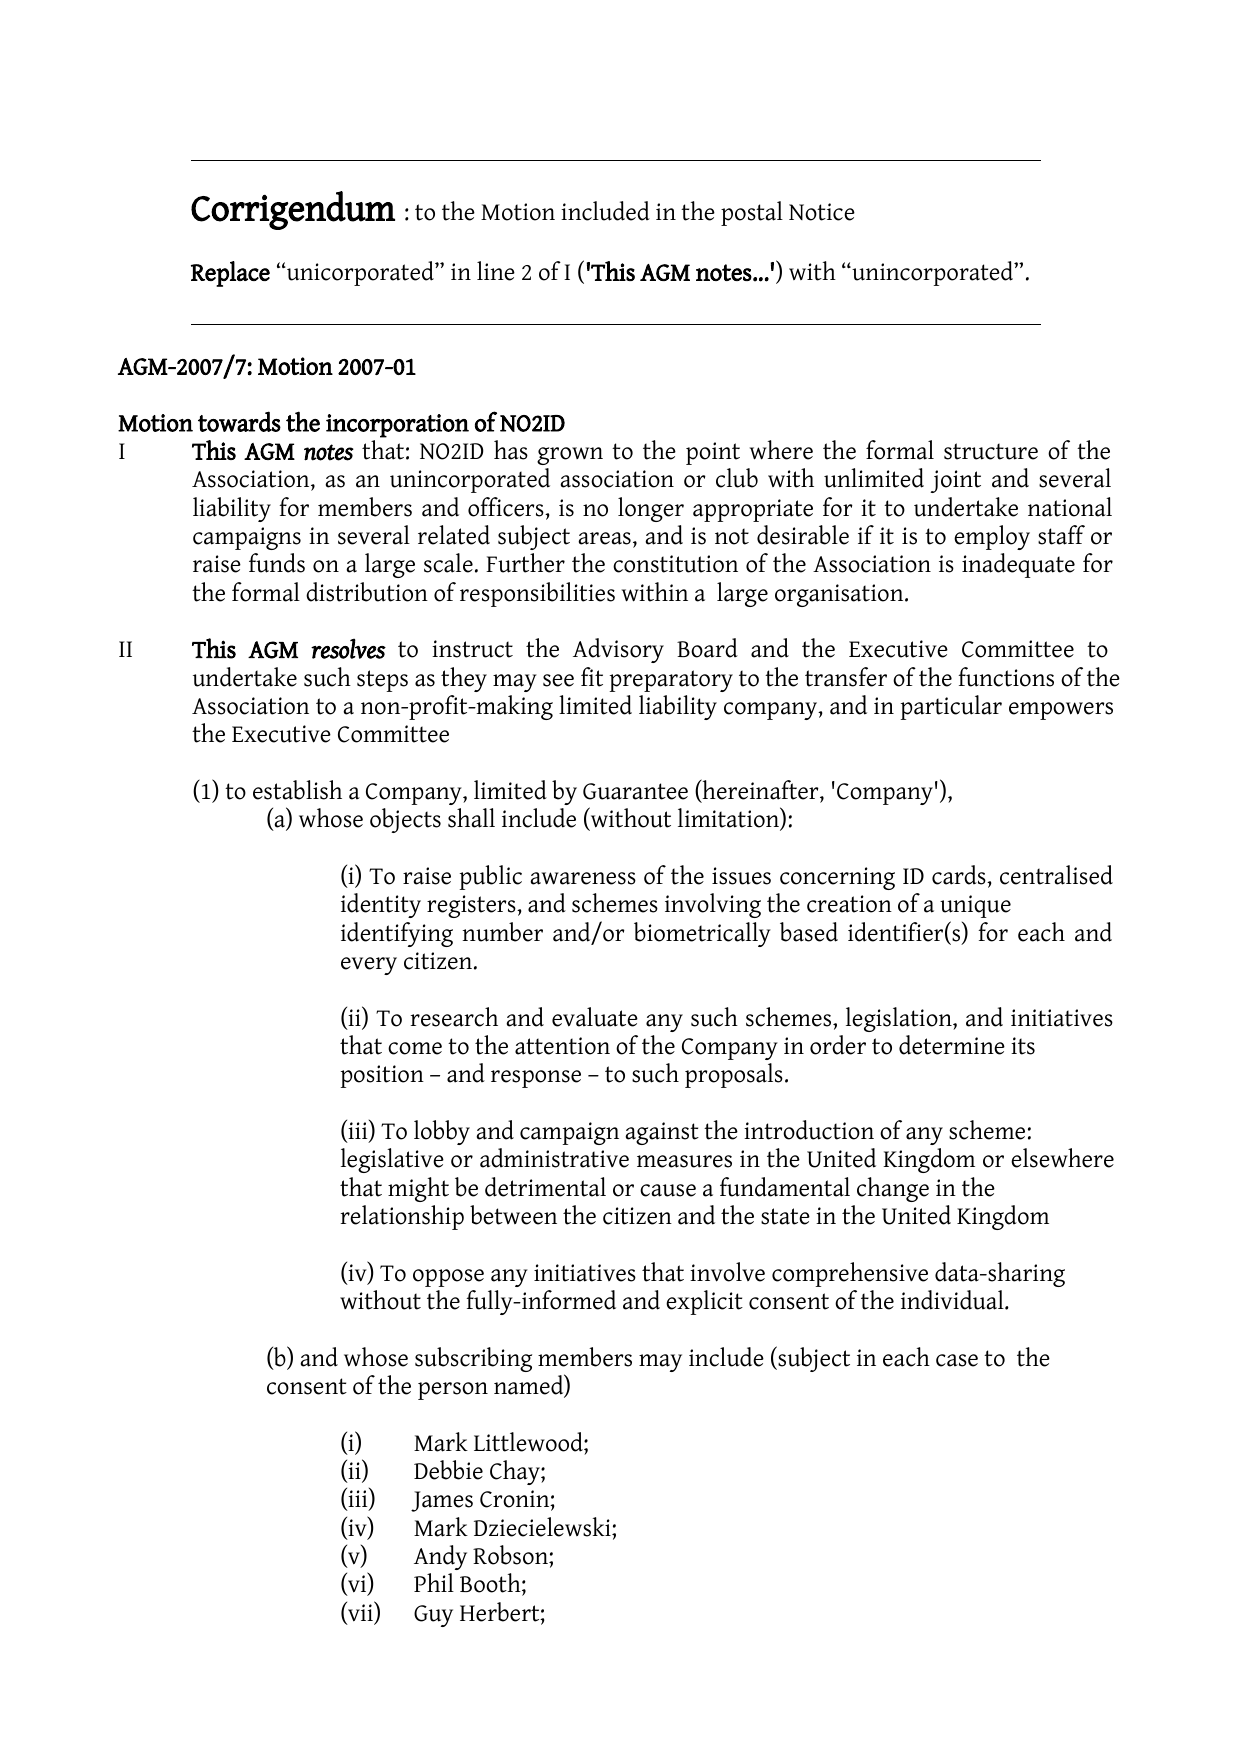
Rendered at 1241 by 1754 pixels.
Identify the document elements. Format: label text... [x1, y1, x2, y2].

text Replace “unicorporated” in line 2 of I ('This AGM notes...') with “unincorporated”. [191, 259, 1041, 287]
text AGM-2007/7: Motion 2007-01 [118, 353, 1122, 381]
text (iii) James Cronin; [192, 1486, 1122, 1514]
text (vii) Guy Herbert; [192, 1599, 1122, 1628]
text (ii) To research and evaluate any such schemes, legislation, and initiatives that come to the attention of the Company in order to determine its position – and response – to such proposals. [118, 1004, 1122, 1089]
text (a) whose objects shall include (without limitation): [118, 806, 1122, 834]
text Corrigendum : to the Motion included in the postal Notice [191, 188, 1041, 231]
text II This AGM resolves to instruct the Advisory Board and the Executive Committee to undertake such steps as they may see fit preparatory to the transfer of the functions of the Association to a non-profit-making limited liability company, and in particular empowers the Executive Committee [118, 636, 1122, 749]
text I This AGM notes that: NO2ID has grown to the point where the formal structure of the Association, as an unincorporated association or club with unlimited joint and several liability for members and officers, is no longer appropriate for it to undertake national campaigns in several related subject areas, and is not desirable if it is to employ staff or raise funds on a large scale. Further the constitution of the Association is inadequate for the formal distribution of responsibilities within a large organisation. [118, 438, 1122, 608]
text (iv) Mark Dziecielewski; [192, 1514, 1122, 1543]
text (1) to establish a Company, limited by Guarantee (hereinafter, 'Company'), [118, 778, 1122, 806]
text (ii) Debbie Chay; [192, 1458, 1122, 1486]
text (b) and whose subscribing members may include (subject in each case to the [118, 1344, 1122, 1373]
text (i) To raise public awareness of the issues concerning ID cards, centralised identity registers, and schemes involving the creation of a unique identifying number and/or biometrically based identifier(s) for each and every citizen. [118, 863, 1122, 976]
text (iv) To oppose any initiatives that involve comprehensive data-sharing without the fully-informed and explicit consent of the individual. [118, 1259, 1122, 1316]
text (v) Andy Robson; [192, 1543, 1122, 1571]
text consent of the person named) [118, 1373, 1122, 1401]
text (iii) To lobby and campaign against the introduction of any scheme: legislative or administrative measures in the United Kingdom or elsewhere that might be detrimental or cause a fundamental change in the relationship between the citizen and the state in the United Kingdom [118, 1118, 1122, 1231]
text Motion towards the incorporation of NO2ID [118, 409, 1122, 438]
text (i) Mark Littlewood; [192, 1429, 1122, 1458]
text (vi) Phil Booth; [192, 1571, 1122, 1599]
